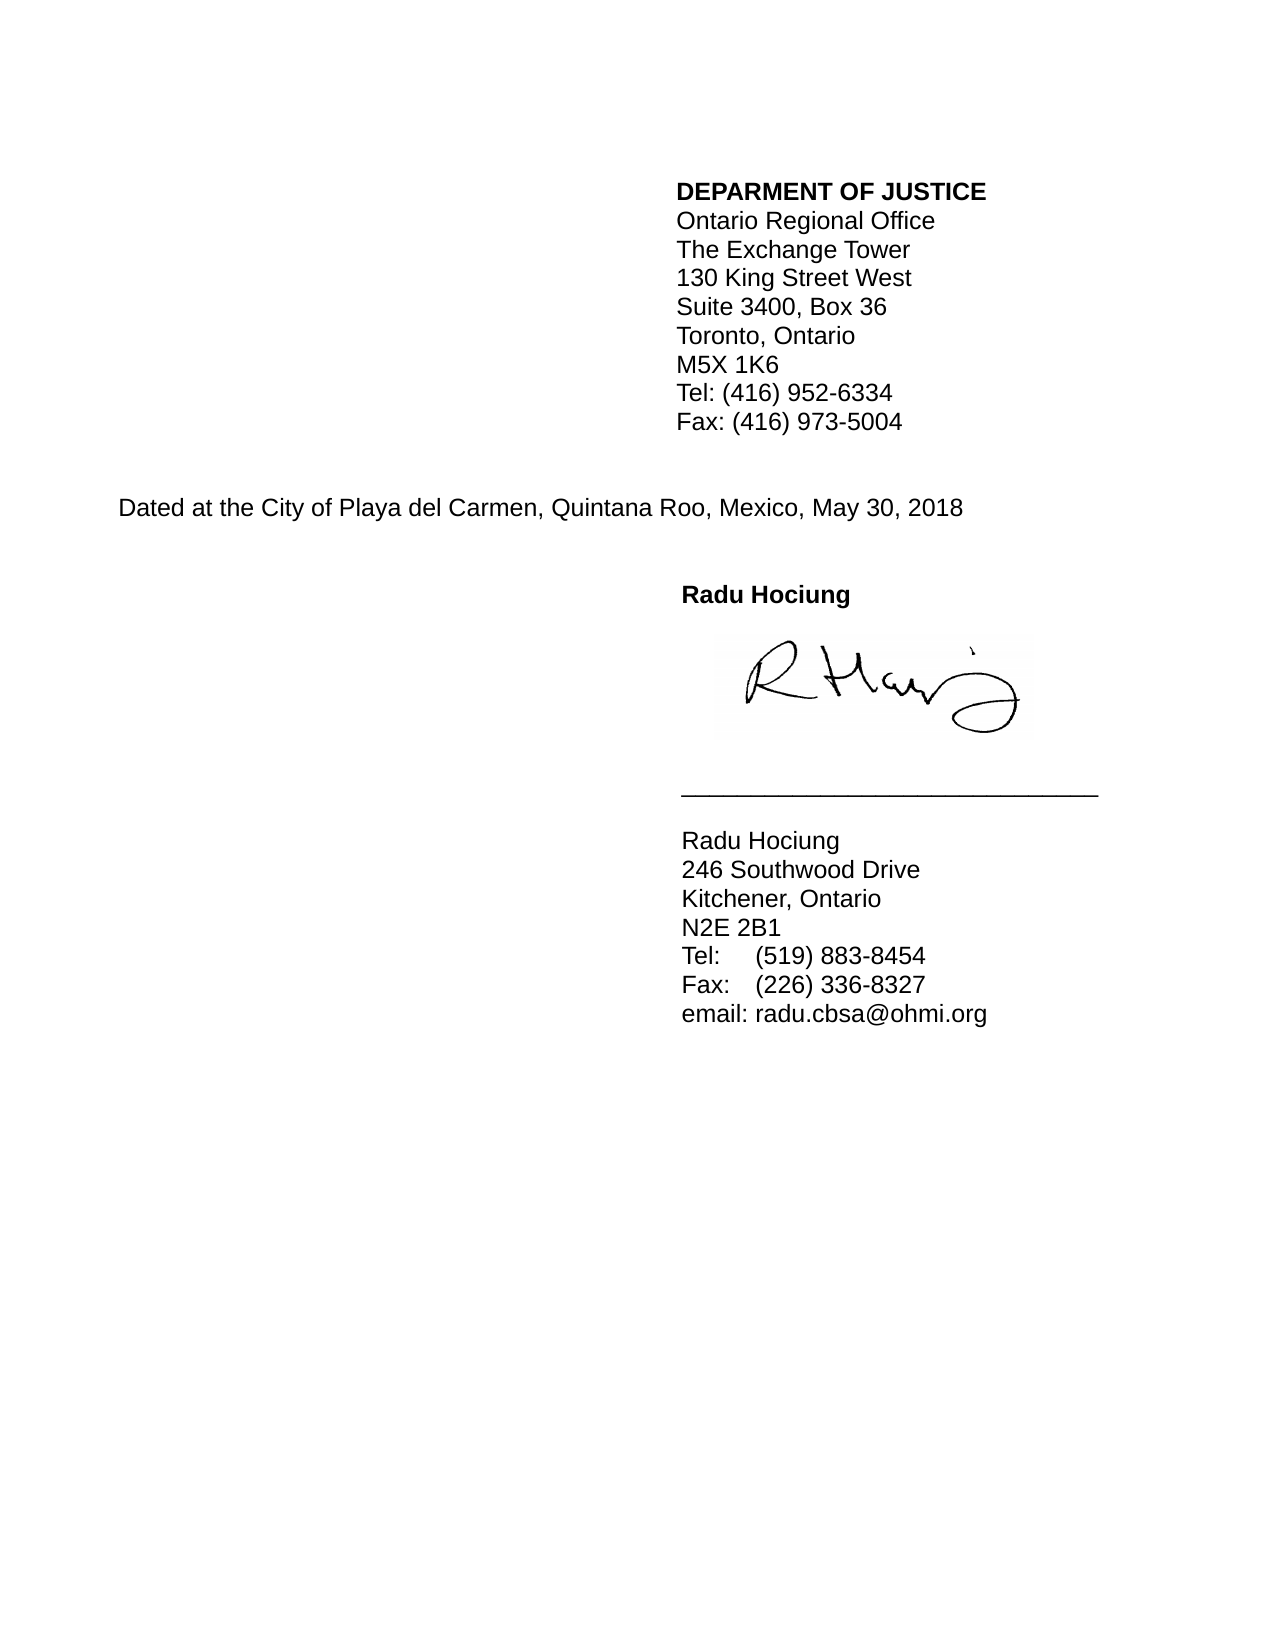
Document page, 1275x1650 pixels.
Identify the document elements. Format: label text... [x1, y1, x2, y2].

subtitle M5X 1K6 [676, 349, 1157, 378]
subtitle N2E 2B1 [681, 912, 1157, 941]
subtitle 246 Southwood Drive [681, 855, 1157, 884]
subtitle Fax: (416) 973-5004 [676, 407, 1157, 436]
subtitle DEPARMENT OF JUSTICE [676, 177, 1157, 206]
subtitle The Exchange Tower [676, 234, 1157, 263]
subtitle Ontario Regional Office [676, 206, 1157, 234]
subtitle Kitchener, Ontario [681, 884, 1157, 912]
subtitle Tel: (519) 883-8454 [681, 941, 1157, 970]
subtitle Fax: (226) 336-8327 [681, 970, 1157, 999]
subtitle Suite 3400, Box 36 [676, 292, 1157, 321]
subtitle Toronto, Ontario [676, 321, 1157, 349]
subtitle Radu Hociung [681, 579, 1157, 608]
subtitle ______________________________ [681, 769, 1157, 797]
subtitle Tel: (416) 952-6334 [676, 378, 1157, 407]
subtitle 130 King Street West [676, 263, 1157, 292]
subtitle Dated at the City of Playa del Carmen, Quintana Roo, Mexico, May 30, 2018 [118, 493, 1157, 522]
subtitle Radu Hociung [681, 826, 1157, 855]
picture [714, 633, 1035, 740]
subtitle email: radu.cbsa@ohmi.org [681, 999, 1157, 1027]
